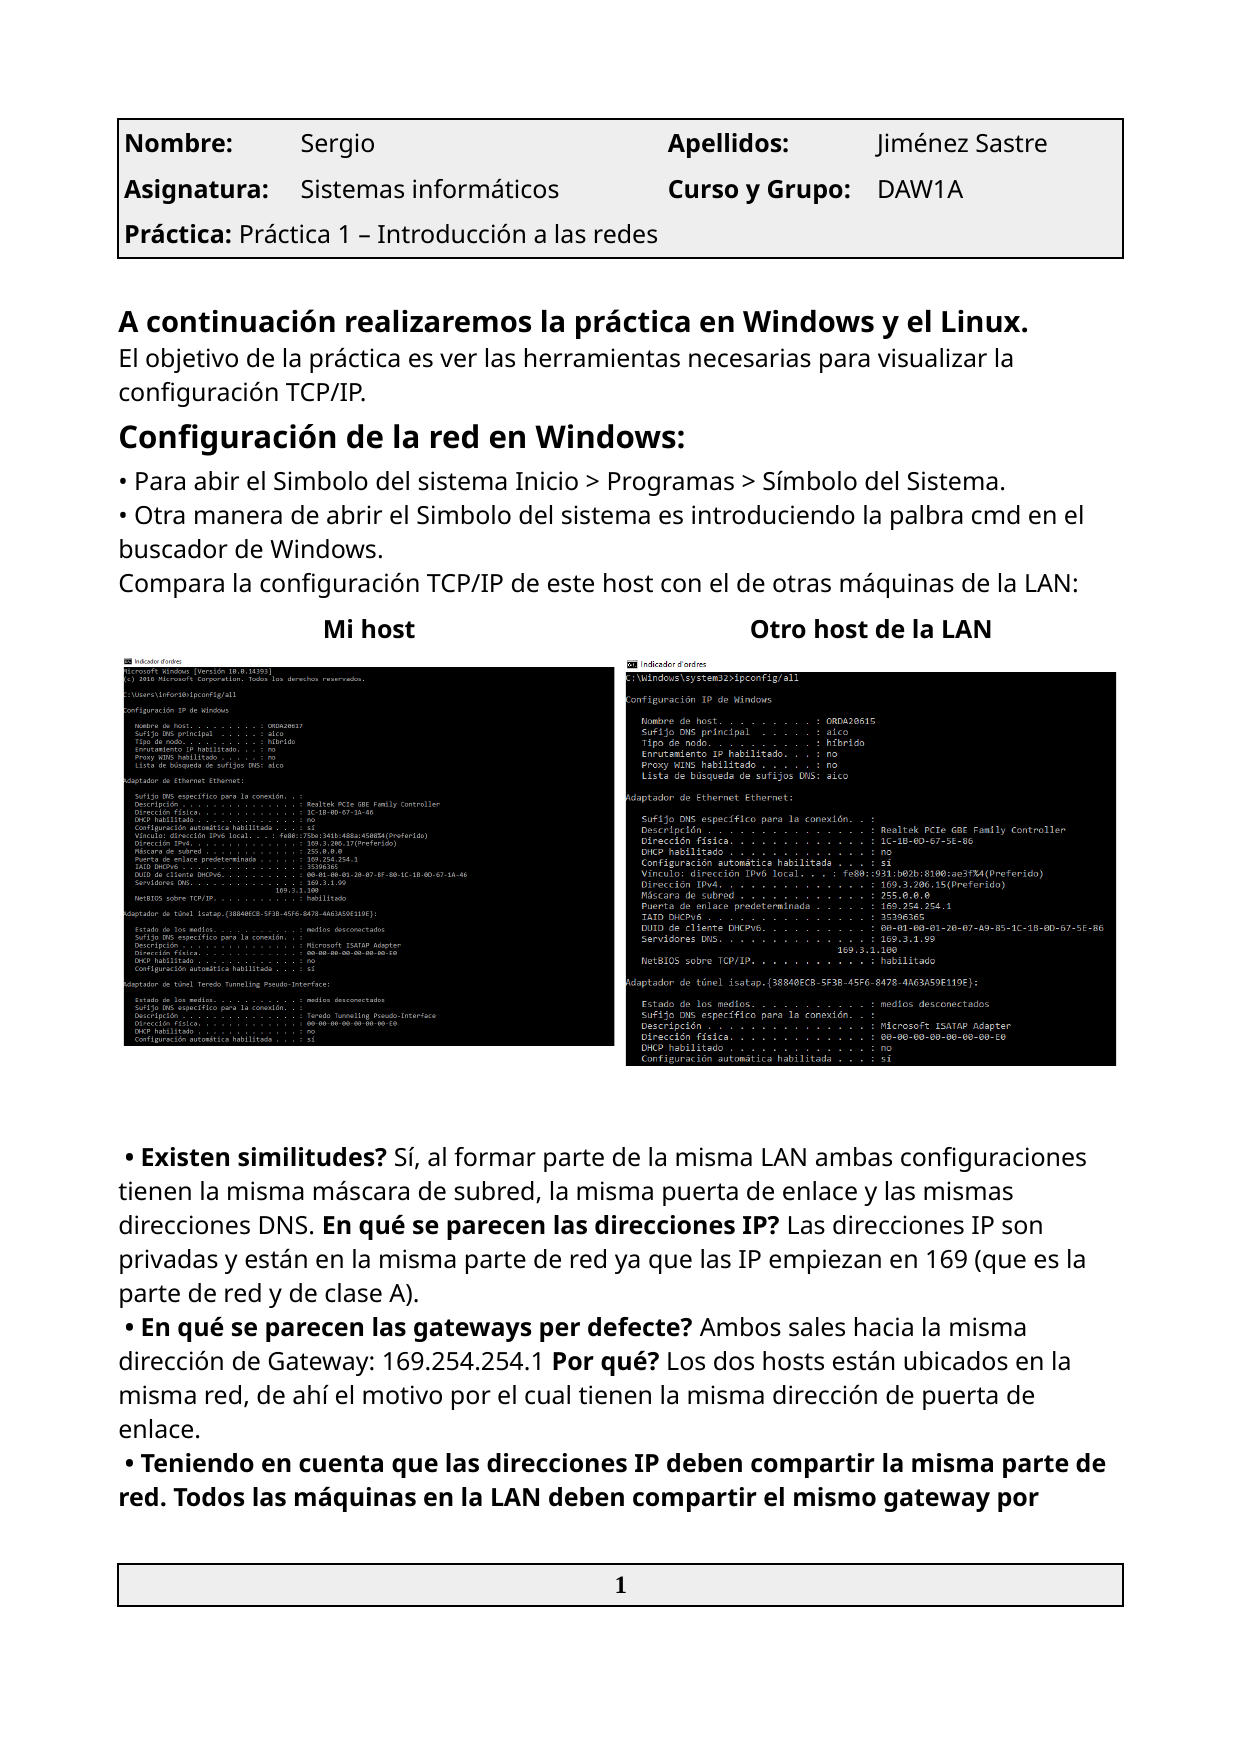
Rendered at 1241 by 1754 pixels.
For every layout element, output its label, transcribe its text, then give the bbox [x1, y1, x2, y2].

text • En qué se parecen las gateways per defecte? Ambos sales hacia la misma dirección de Gateway: 169.254.254.1 Por qué? Los dos hosts están ubicados en la misma red, de ahí el motivo por el cual tienen la misma dirección de puerta de enlace. [118, 1309, 1122, 1446]
table_header Otro host de la LAN [620, 606, 1122, 651]
text • Otra manera de abrir el Simbolo del sistema es introduciendo la palbra cmd en el buscador de Windows. [118, 497, 1122, 566]
picture [123, 656, 615, 1046]
text • Para abir el Simbolo del sistema Inicio > Programas > Símbolo del Sistema. [118, 463, 1122, 497]
text Compara la configuración TCP/IP de este host con el de otras máquinas de la LAN: [118, 566, 1122, 600]
text • Existen similitudes? Sí, al formar parte de la misma LAN ambas configuraciones tienen la misma máscara de subred, la misma puerta de enlace y las mismas direcciones DNS. En qué se parecen las direcciones IP? Las direcciones IP son privadas y están en la misma parte de red ya que las IP empiezan en 169 (que es la parte de red y de clase A). [118, 1139, 1122, 1309]
text A continuación realizaremos la práctica en Windows y el Linux. [118, 301, 1122, 341]
text • Teniendo en cuenta que las direcciones IP deben compartir la misma parte de red. Todos las máquinas en la LAN deben compartir el mismo gateway por [118, 1446, 1122, 1514]
table_cell [620, 651, 1122, 1105]
text Configuración de la red en Windows: [118, 415, 1122, 457]
text El objetivo de la práctica es ver las herramientas necesarias para visualizar la configuración TCP/IP. [118, 341, 1122, 409]
table_header Mi host [118, 606, 620, 651]
picture [625, 656, 1117, 1066]
table_cell [118, 651, 620, 1105]
